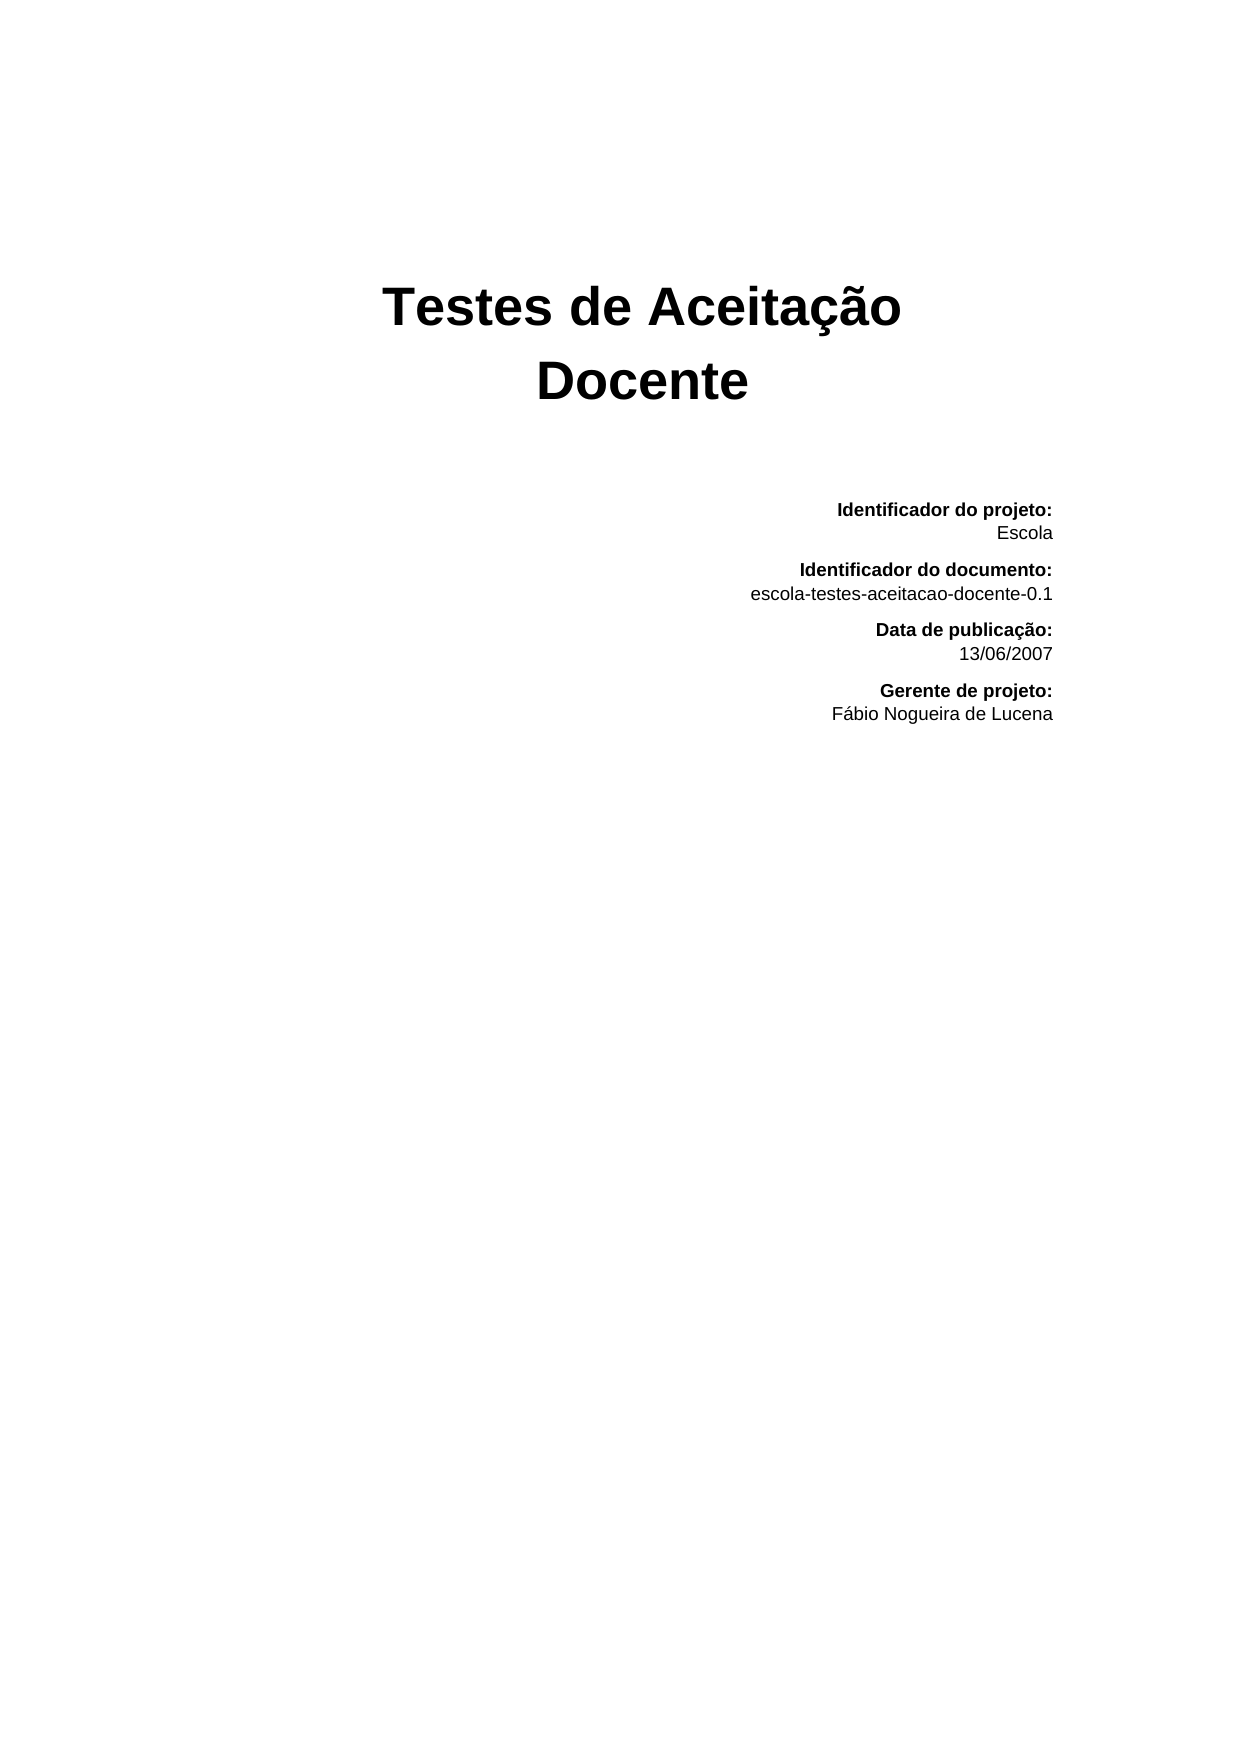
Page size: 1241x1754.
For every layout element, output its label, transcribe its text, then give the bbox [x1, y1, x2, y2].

text Gerente de projeto: Fábio Nogueira de Lucena [232, 678, 1053, 725]
text Identificador do projeto: Escola [232, 497, 1053, 544]
text Testes de Aceitação [232, 277, 1053, 337]
text Docente [232, 350, 1053, 411]
text Data de publicação: 13/06/2007 [232, 618, 1053, 665]
table_header [620, 75, 1053, 203]
table_header [188, 75, 620, 203]
text Identificador do documento: escola-testes-aceitacao-docente-0.1 [232, 557, 1053, 605]
